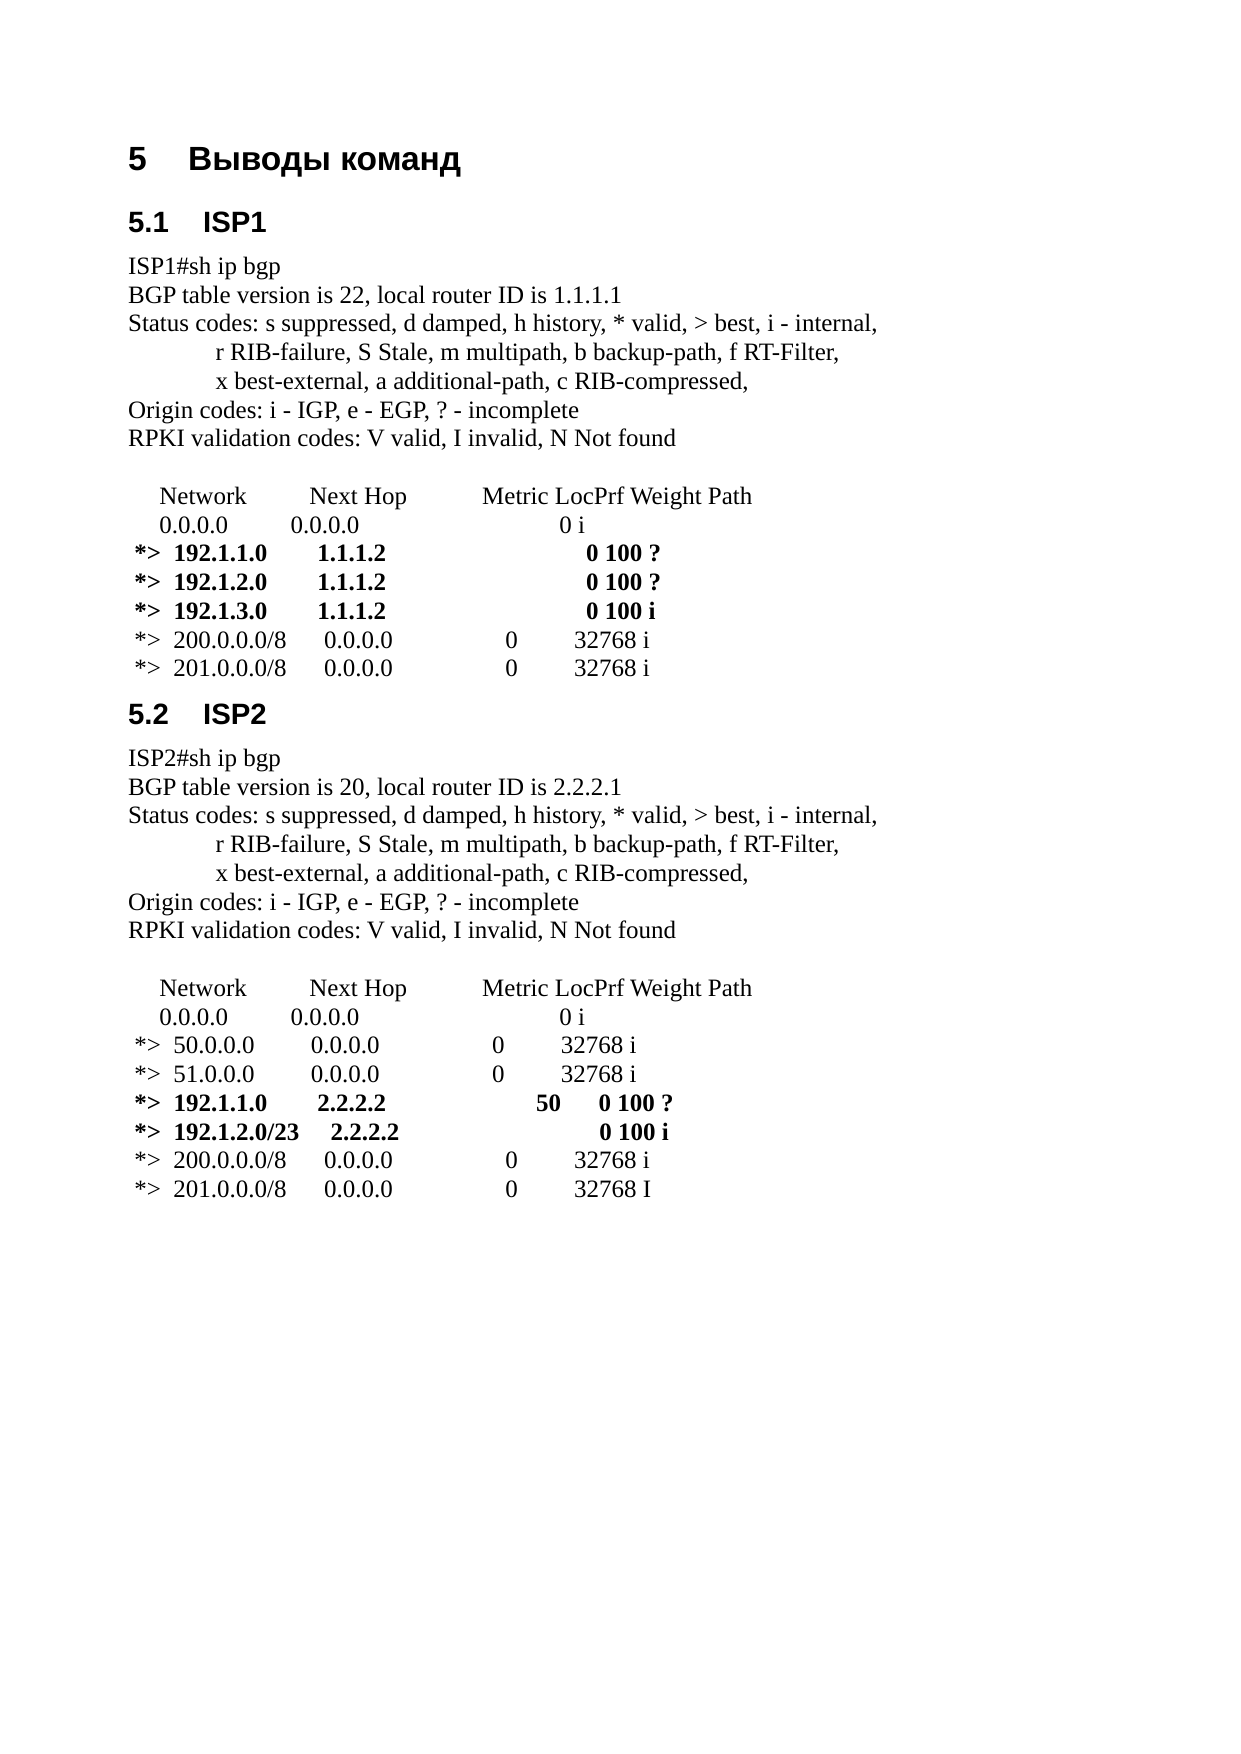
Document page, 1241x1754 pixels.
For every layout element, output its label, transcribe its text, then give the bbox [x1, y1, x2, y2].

text RPKI validation codes: V valid, I invalid, N Not found [128, 423, 1122, 452]
text *> 200.0.0.0/8 0.0.0.0 0 32768 i [128, 625, 1122, 653]
text r RIB-failure, S Stale, m multipath, b backup-path, f RT-Filter, [128, 337, 1122, 366]
text Origin codes: i - IGP, e - EGP, ? - incomplete [128, 395, 1122, 423]
text Origin codes: i - IGP, e - EGP, ? - incomplete [128, 887, 1122, 916]
text *> 200.0.0.0/8 0.0.0.0 0 32768 i [128, 1146, 1122, 1174]
text 0.0.0.0 0.0.0.0 0 i [128, 1002, 1122, 1031]
text *> 192.1.2.0 1.1.1.2 0 100 ? [128, 567, 1122, 596]
subtitle ISP2 [128, 697, 1122, 731]
text x best-external, a additional-path, c RIB-compressed, [128, 366, 1122, 395]
text *> 201.0.0.0/8 0.0.0.0 0 32768 I [128, 1174, 1122, 1203]
text BGP table version is 20, local router ID is 2.2.2.1 [128, 772, 1122, 801]
subtitle Выводы команд [128, 139, 1122, 178]
text RPKI validation codes: V valid, I invalid, N Not found [128, 916, 1122, 944]
text *> 192.1.3.0 1.1.1.2 0 100 i [128, 596, 1122, 625]
text *> 50.0.0.0 0.0.0.0 0 32768 i [128, 1031, 1122, 1059]
text *> 201.0.0.0/8 0.0.0.0 0 32768 i [128, 653, 1122, 682]
text ISP1#sh ip bgp [128, 251, 1122, 280]
text *> 192.1.2.0/23 2.2.2.2 0 100 i [128, 1117, 1122, 1146]
text Status codes: s suppressed, d damped, h history, * valid, > best, i - internal, [128, 308, 1122, 337]
text ISP2#sh ip bgp [128, 743, 1122, 772]
text Status codes: s suppressed, d damped, h history, * valid, > best, i - internal, [128, 801, 1122, 829]
text *> 192.1.1.0 1.1.1.2 0 100 ? [128, 538, 1122, 567]
text x best-external, a additional-path, c RIB-compressed, [128, 858, 1122, 887]
text *> 192.1.1.0 2.2.2.2 50 0 100 ? [128, 1088, 1122, 1117]
text *> 51.0.0.0 0.0.0.0 0 32768 i [128, 1059, 1122, 1088]
text 0.0.0.0 0.0.0.0 0 i [128, 510, 1122, 538]
text Network Next Hop Metric LocPrf Weight Path [128, 973, 1122, 1002]
text r RIB-failure, S Stale, m multipath, b backup-path, f RT-Filter, [128, 829, 1122, 858]
text Network Next Hop Metric LocPrf Weight Path [128, 481, 1122, 510]
subtitle ISP1 [128, 205, 1122, 238]
text BGP table version is 22, local router ID is 1.1.1.1 [128, 280, 1122, 308]
